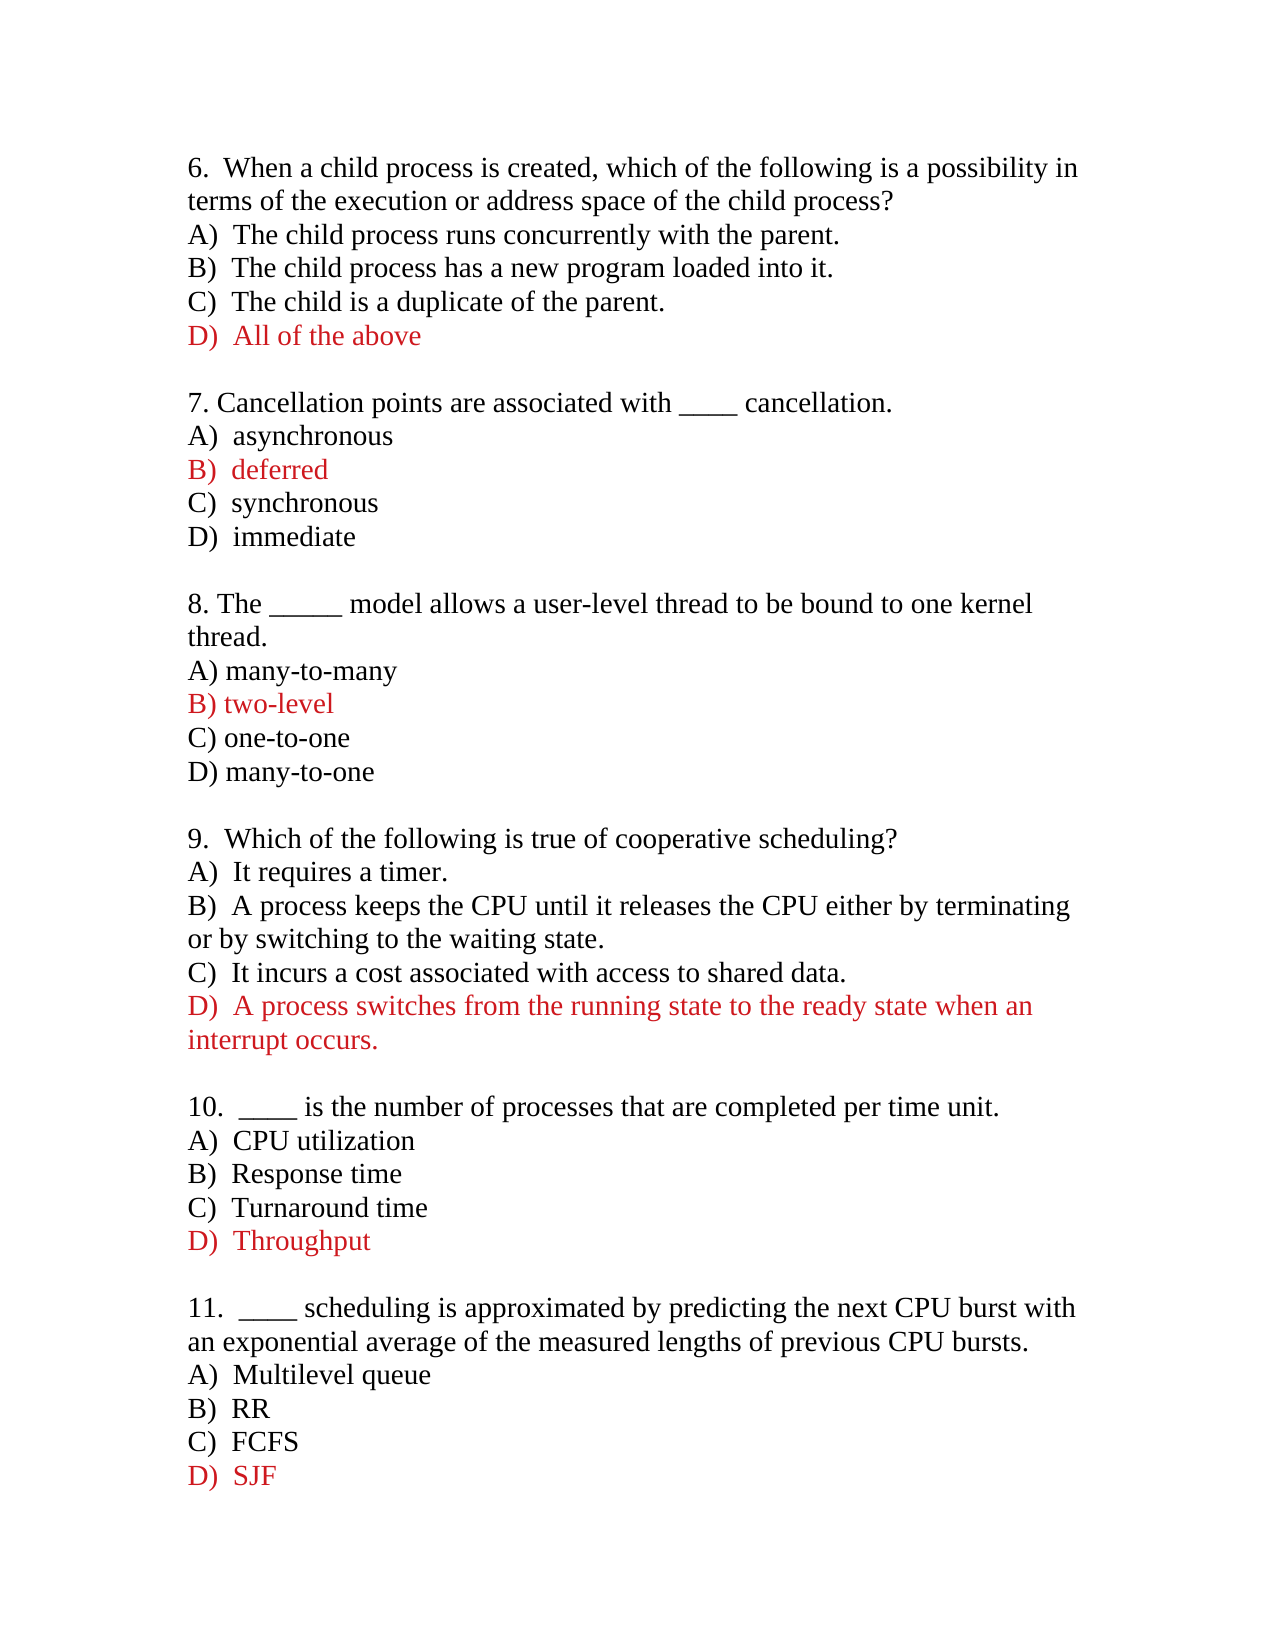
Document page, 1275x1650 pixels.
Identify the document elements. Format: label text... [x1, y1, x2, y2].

text D) immediate [187, 519, 1087, 552]
text B) RR [187, 1391, 1087, 1424]
text 7. Cancellation points are associated with ____ cancellation. [187, 385, 1087, 418]
text C) Turnaround time [187, 1190, 1087, 1223]
text D) A process switches from the running state to the ready state when an interrupt occurs. [187, 988, 1087, 1056]
text C) one-to-one [187, 720, 1087, 754]
text 10. ____ is the number of processes that are completed per time unit. [187, 1089, 1087, 1123]
text C) FCFS [187, 1424, 1087, 1458]
text C) synchronous [187, 485, 1087, 519]
text D) many-to-one [187, 754, 1087, 787]
text 8. The _____ model allows a user-level thread to be bound to one kernel thread. [187, 586, 1087, 653]
text A) asynchronous [187, 418, 1087, 452]
text B) deferred [187, 452, 1087, 485]
text A) CPU utilization [187, 1123, 1087, 1156]
text D) All of the above [187, 318, 1087, 351]
text 6. When a child process is created, which of the following is a possibility in terms of the execution or address space of the child process? [187, 150, 1087, 217]
text A) Multilevel queue [187, 1357, 1087, 1391]
text 11. ____ scheduling is approximated by predicting the next CPU burst with an exponential average of the measured lengths of previous CPU bursts. [187, 1290, 1087, 1357]
text A) It requires a timer. [187, 854, 1087, 888]
text B) two-level [187, 687, 1087, 720]
text D) Throughput [187, 1223, 1087, 1257]
text A) many-to-many [187, 653, 1087, 687]
text C) The child is a duplicate of the parent. [187, 284, 1087, 318]
text C) It incurs a cost associated with access to shared data. [187, 955, 1087, 988]
text B) Response time [187, 1156, 1087, 1190]
text D) SJF [187, 1458, 1087, 1492]
text A) The child process runs concurrently with the parent. [187, 217, 1087, 251]
text B) A process keeps the CPU until it releases the CPU either by terminating or by switching to the waiting state. [187, 888, 1087, 955]
text 9. Which of the following is true of cooperative scheduling? [187, 821, 1087, 854]
text B) The child process has a new program loaded into it. [187, 251, 1087, 284]
